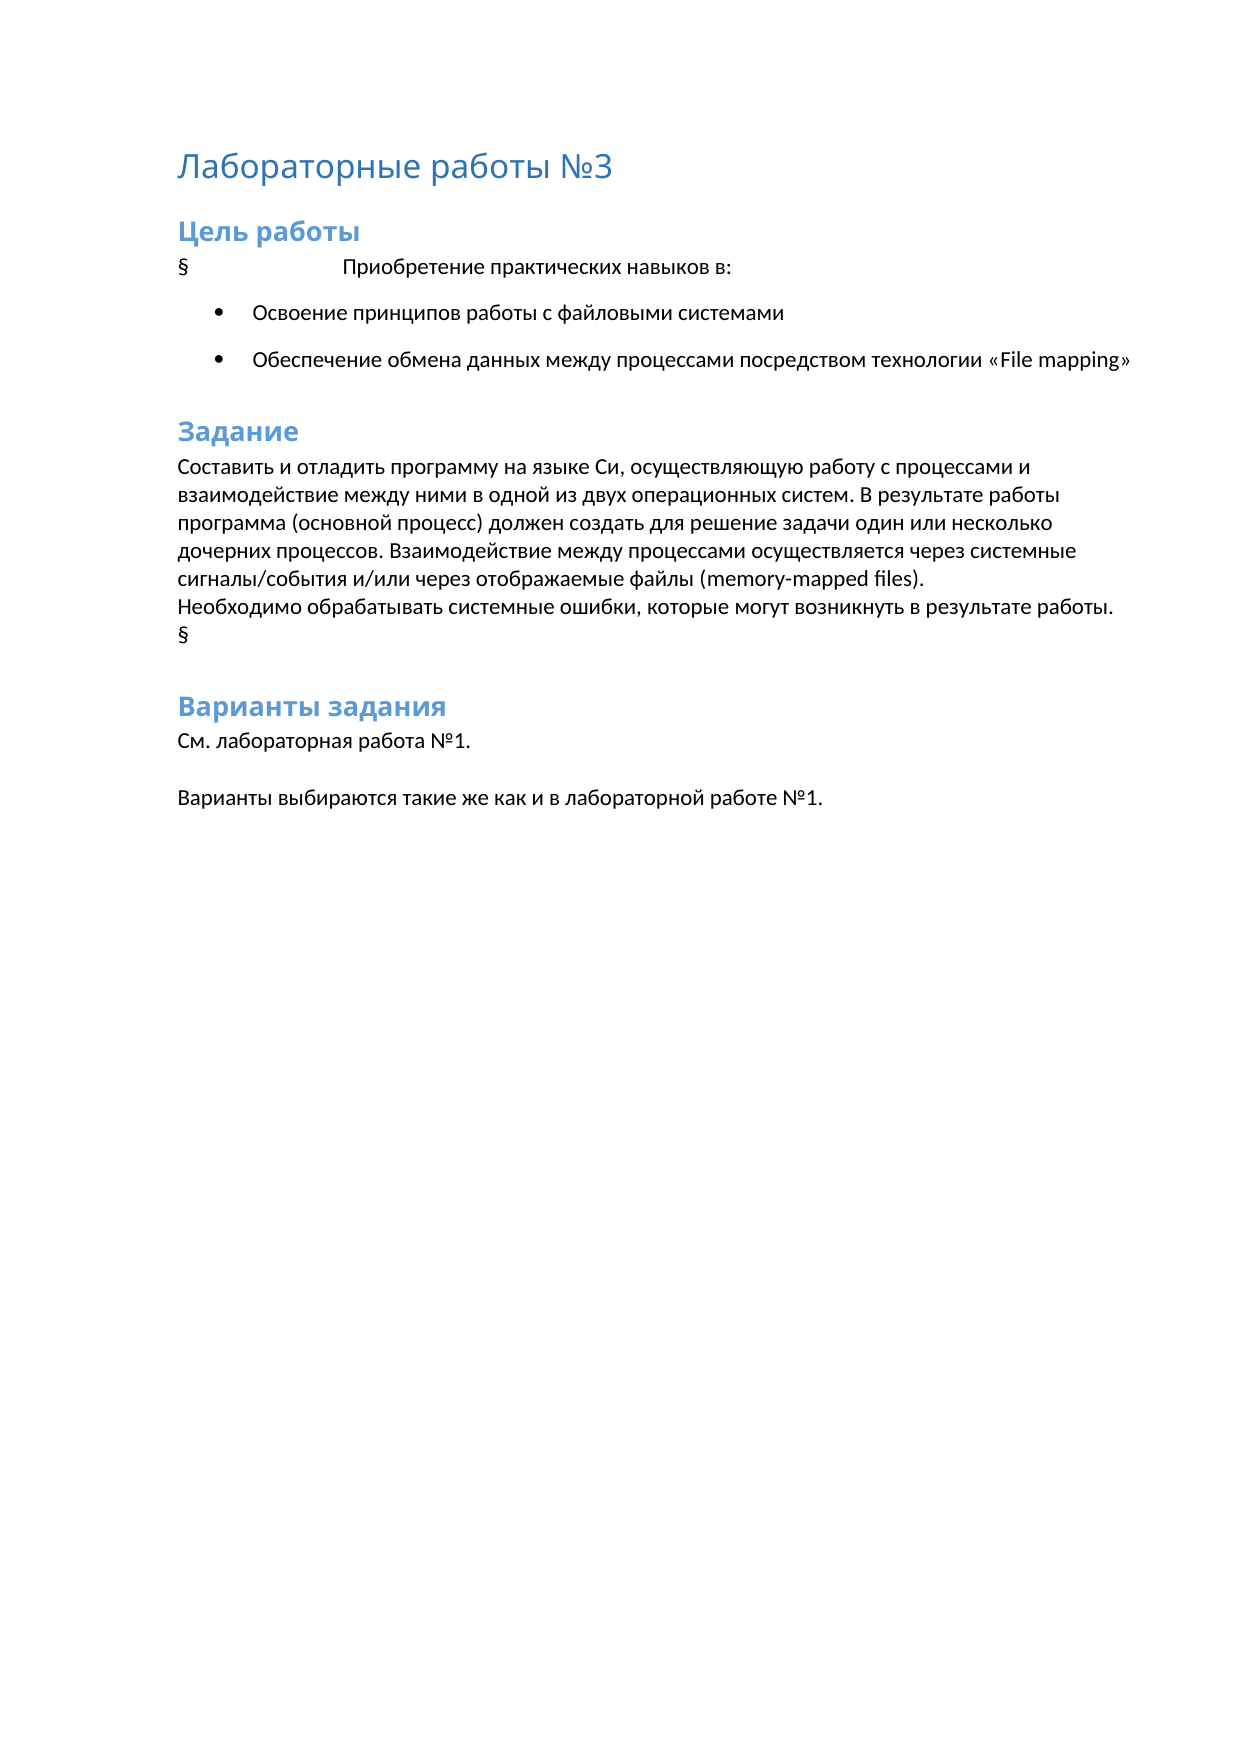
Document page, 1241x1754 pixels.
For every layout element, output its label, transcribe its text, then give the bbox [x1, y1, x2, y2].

subtitle Варианты задания [177, 687, 1152, 724]
list Обеспечение обмена данных между процессами посредством технологии «File mapping» [215, 345, 1152, 373]
subtitle Составить и отладить программу на языке Си, осуществляющую работу с процессами и взаимодействие между ними в одной из двух операционных систем. В результате работы программа (основной процесс) должен создать для решение задачи один или несколько дочерних процессов. Взаимодействие между процессами осуществляется через системные сигналы/события и/или через отображаемые файлы (memory-mapped files). [177, 452, 1152, 592]
subtitle Задание [177, 412, 1152, 449]
subtitle Приобретение практических навыков в: [177, 252, 1152, 280]
subtitle См. лабораторная работа №1. [177, 727, 1152, 755]
subtitle Варианты выбираются такие же как и в лабораторной работе №1. [177, 783, 1152, 811]
subtitle Необходимо обрабатывать системные ошибки, которые могут возникнуть в результате работы. [177, 592, 1152, 620]
list Освоение принципов работы с файловыми системами [215, 298, 1152, 326]
subtitle Цель работы [177, 212, 1152, 249]
subtitle Лабораторные работы №3 [177, 143, 1152, 188]
